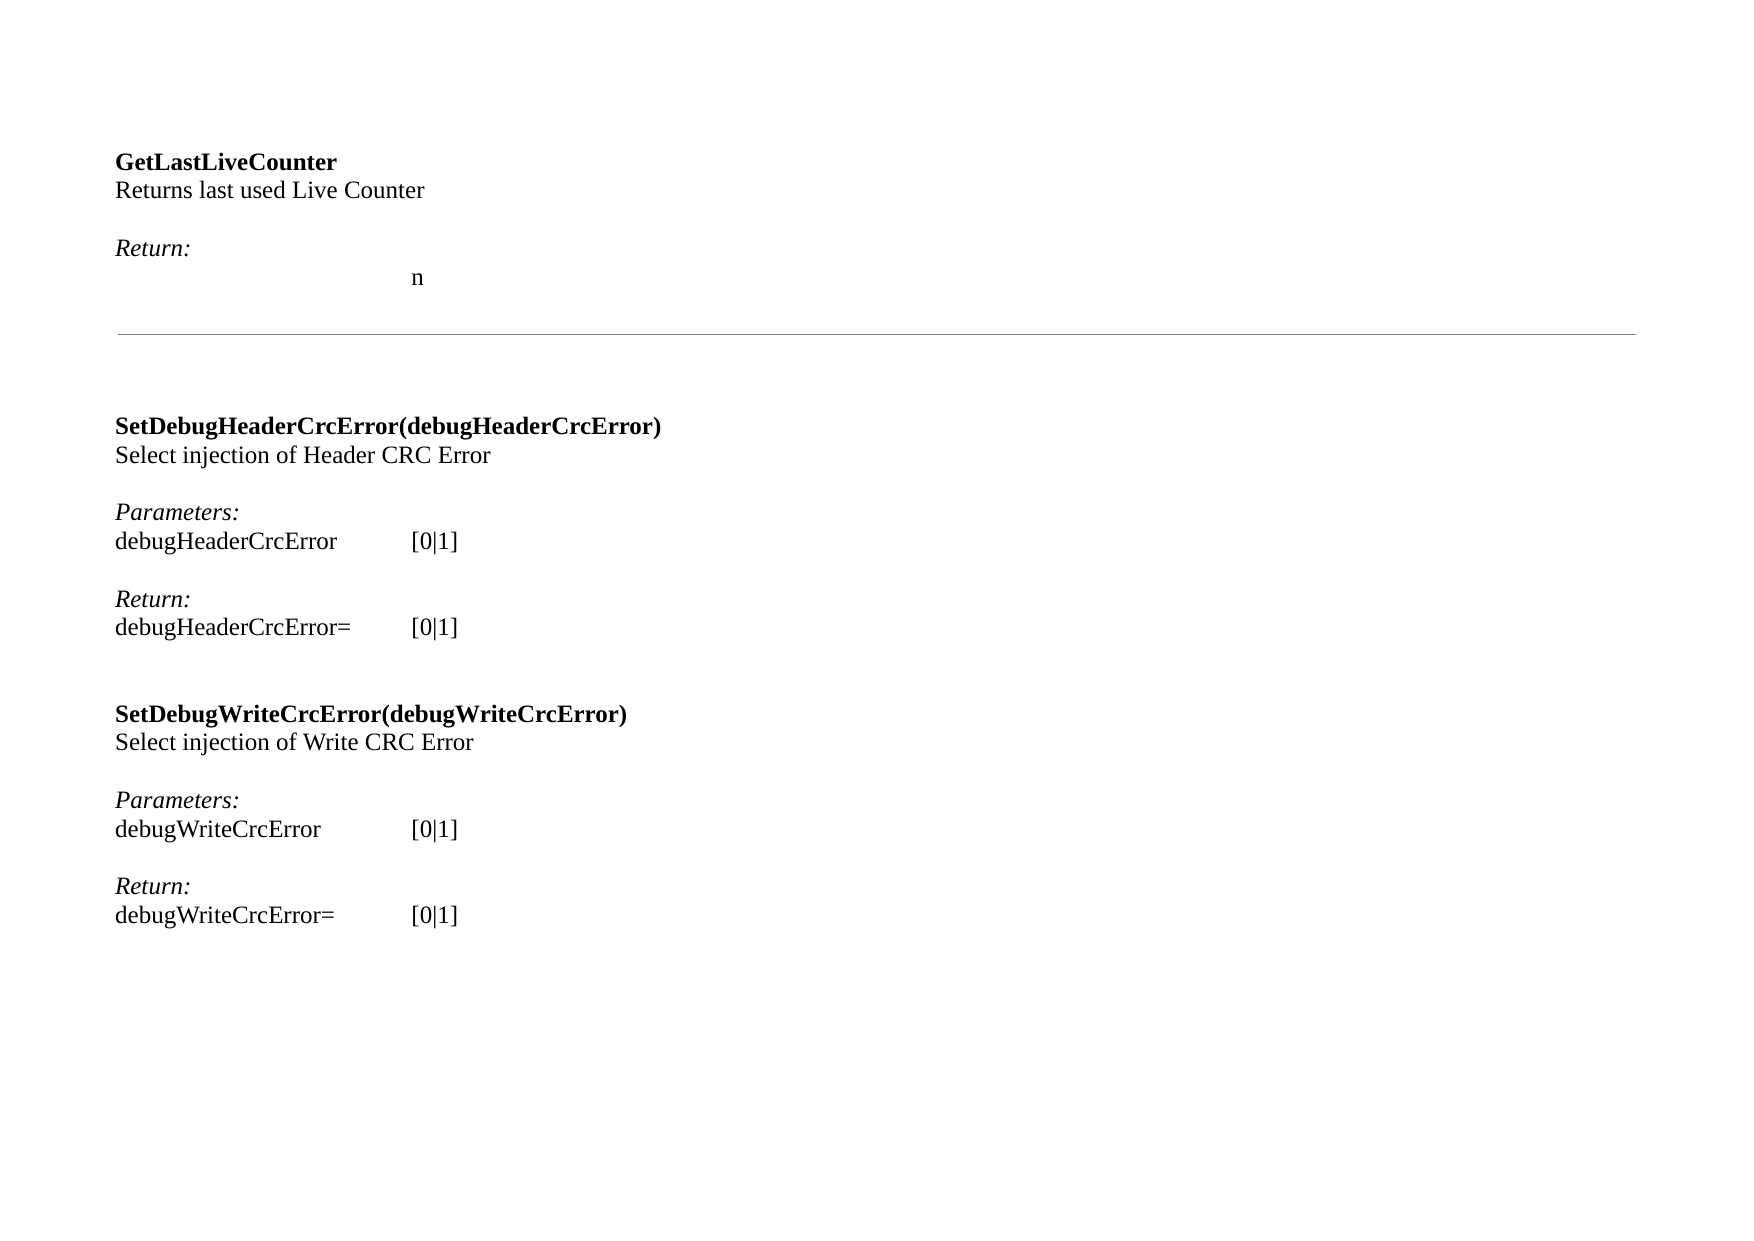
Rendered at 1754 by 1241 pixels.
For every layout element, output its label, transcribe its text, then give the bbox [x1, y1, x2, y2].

table_cell debugHeaderCrcError [112, 526, 408, 555]
table_cell debugWriteCrcError [112, 814, 408, 842]
table_cell [112, 469, 1121, 497]
table_cell debugWriteCrcError= [112, 900, 408, 929]
table_cell n [408, 262, 542, 291]
table_cell Return: [112, 584, 1121, 612]
table_cell Parameters: [112, 498, 1121, 526]
table_cell Select injection of Header CRC Error [112, 440, 1121, 469]
table_cell [112, 204, 1121, 233]
table_cell [112, 756, 1117, 785]
table_cell Select injection of Write CRC Error [112, 728, 1117, 756]
table_cell Parameters: [112, 785, 1117, 814]
table_cell Return: [112, 233, 1121, 262]
table_cell Return: [112, 871, 1117, 900]
table_cell [112, 843, 1117, 871]
table_cell [112, 555, 1121, 584]
table_cell [112, 262, 408, 291]
table_header GetLastLiveCounter [112, 147, 1121, 176]
table_cell [542, 262, 1121, 291]
table_cell [542, 814, 1117, 842]
table_header SetDebugHeaderCrcError(debugHeaderCrcError) [112, 411, 1121, 440]
table_cell [542, 613, 1121, 641]
table_cell [0|1] [408, 526, 542, 555]
table_cell [0|1] [408, 814, 542, 842]
table_header SetDebugWriteCrcError(debugWriteCrcError) [112, 699, 1117, 727]
table_cell [542, 900, 1117, 929]
table_cell debugHeaderCrcError= [112, 613, 408, 641]
table_cell [0|1] [408, 613, 542, 641]
table_cell [542, 526, 1121, 555]
table_cell Returns last used Live Counter [112, 176, 1121, 204]
table_cell [0|1] [408, 900, 542, 929]
